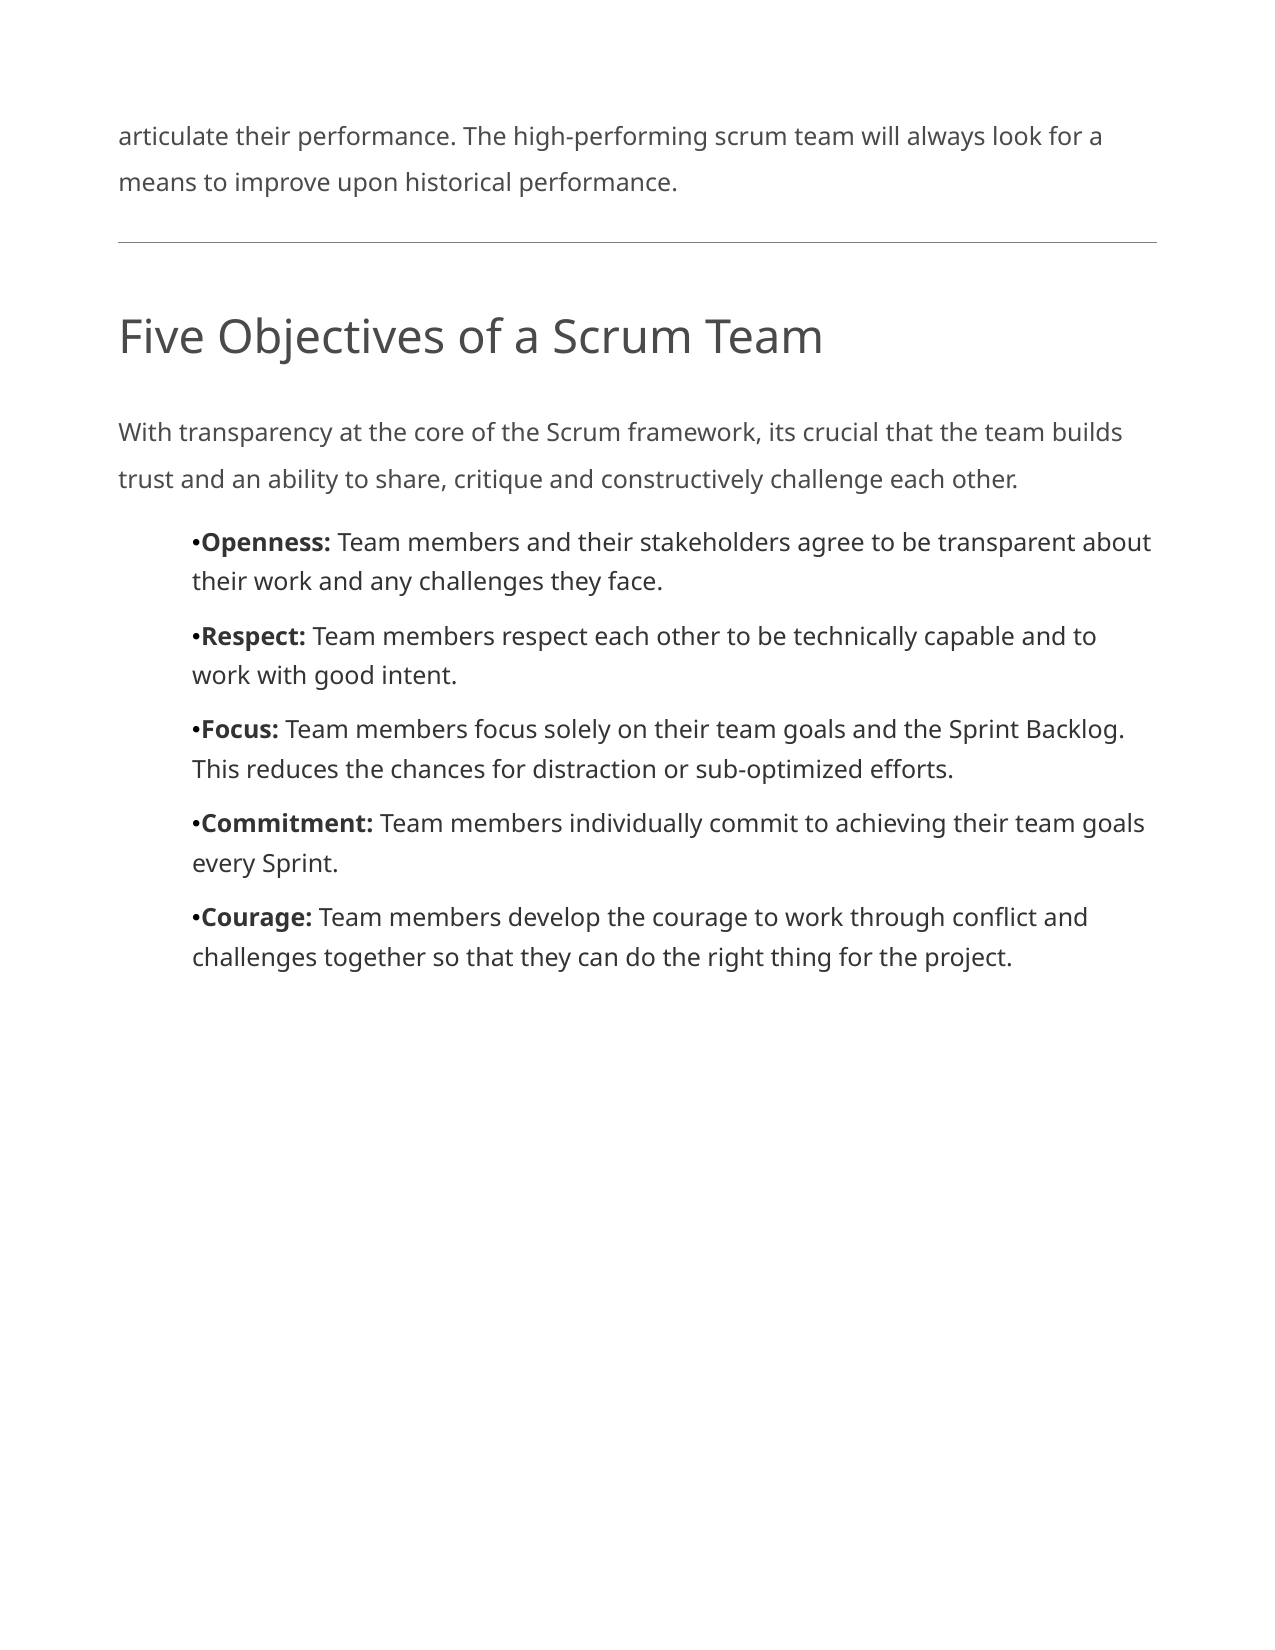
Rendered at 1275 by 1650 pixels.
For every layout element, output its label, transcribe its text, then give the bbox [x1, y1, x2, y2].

text With transparency at the core of the Scrum framework, its crucial that the team builds trust and an ability to share, critique and constructively challenge each other. [118, 414, 1157, 496]
list Commitment: Team members individually commit to achieving their team goals every Sprint. [118, 806, 1157, 879]
list Openness: Team members and their stakeholders agree to be transparent about their work and any challenges they face. [118, 524, 1157, 597]
list Respect: Team members respect each other to be technically capable and to work with good intent. [118, 618, 1157, 691]
list Focus: Team members focus solely on their team goals and the Sprint Backlog. This reduces the chances for distraction or sub-optimized efforts. [118, 712, 1157, 785]
subtitle Five Objectives of a Scrum Team [118, 303, 1157, 367]
list Courage: Team members develop the courage to work through conflict and challenges together so that they can do the right thing for the project. [118, 900, 1157, 973]
text articulate their performance. The high-performing scrum team will always look for a means to improve upon historical performance. [118, 118, 1157, 199]
